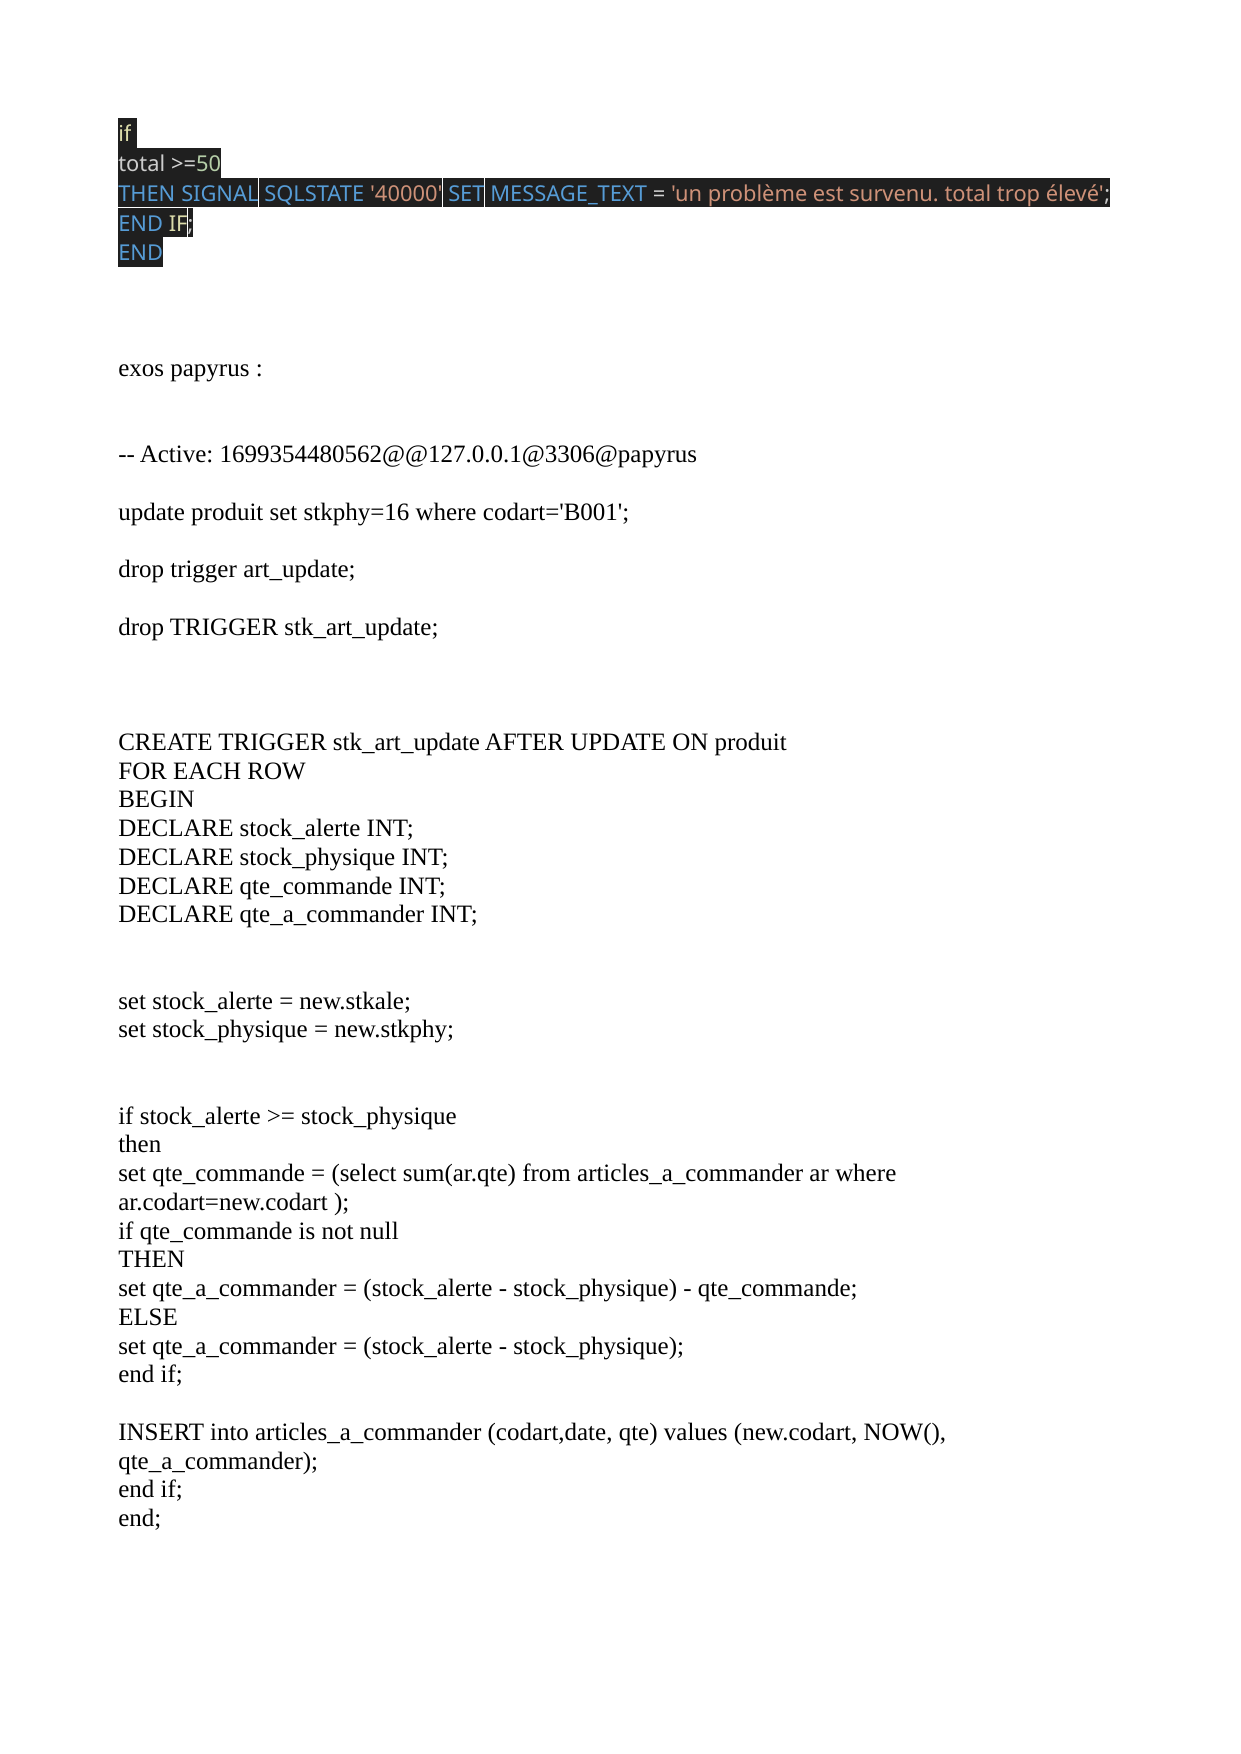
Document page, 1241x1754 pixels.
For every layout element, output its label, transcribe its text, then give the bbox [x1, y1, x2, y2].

text DECLARE qte_a_commander INT; [118, 899, 1122, 928]
text end if; [118, 1474, 1122, 1503]
text INSERT into articles_a_commander (codart,date, qte) values (new.codart, NOW(), qte_a_commander); [118, 1417, 1122, 1474]
text END IF; [118, 207, 1122, 237]
text end; [118, 1503, 1122, 1532]
text exos papyrus : [118, 353, 1122, 382]
text DECLARE stock_alerte INT; [118, 813, 1122, 842]
text FOR EACH ROW [118, 756, 1122, 784]
text set stock_alerte = new.stkale; [118, 986, 1122, 1014]
text CREATE TRIGGER stk_art_update AFTER UPDATE ON produit [118, 727, 1122, 756]
text set qte_commande = (select sum(ar.qte) from articles_a_commander ar where ar.codart=new.codart ); [118, 1158, 1122, 1216]
text THEN [118, 1244, 1122, 1273]
text -- Active: 1699354480562@@127.0.0.1@3306@papyrus [118, 439, 1122, 468]
text DECLARE stock_physique INT; [118, 842, 1122, 871]
text then [118, 1129, 1122, 1158]
text total >=50 [118, 148, 1122, 178]
text drop TRIGGER stk_art_update; [118, 612, 1122, 641]
text drop trigger art_update; [118, 554, 1122, 583]
text set stock_physique = new.stkphy; [118, 1014, 1122, 1043]
text if stock_alerte >= stock_physique [118, 1101, 1122, 1129]
text if [118, 118, 1122, 148]
text END [118, 237, 1122, 267]
text DECLARE qte_commande INT; [118, 871, 1122, 899]
text ELSE [118, 1302, 1122, 1331]
text set qte_a_commander = (stock_alerte - stock_physique); [118, 1331, 1122, 1359]
text THEN SIGNAL SQLSTATE '40000' SET MESSAGE_TEXT = 'un problème est survenu. total trop élevé'; [118, 178, 1122, 207]
text end if; [118, 1359, 1122, 1388]
text if qte_commande is not null [118, 1216, 1122, 1244]
text update produit set stkphy=16 where codart='B001'; [118, 497, 1122, 526]
text BEGIN [118, 784, 1122, 813]
text set qte_a_commander = (stock_alerte - stock_physique) - qte_commande; [118, 1273, 1122, 1302]
